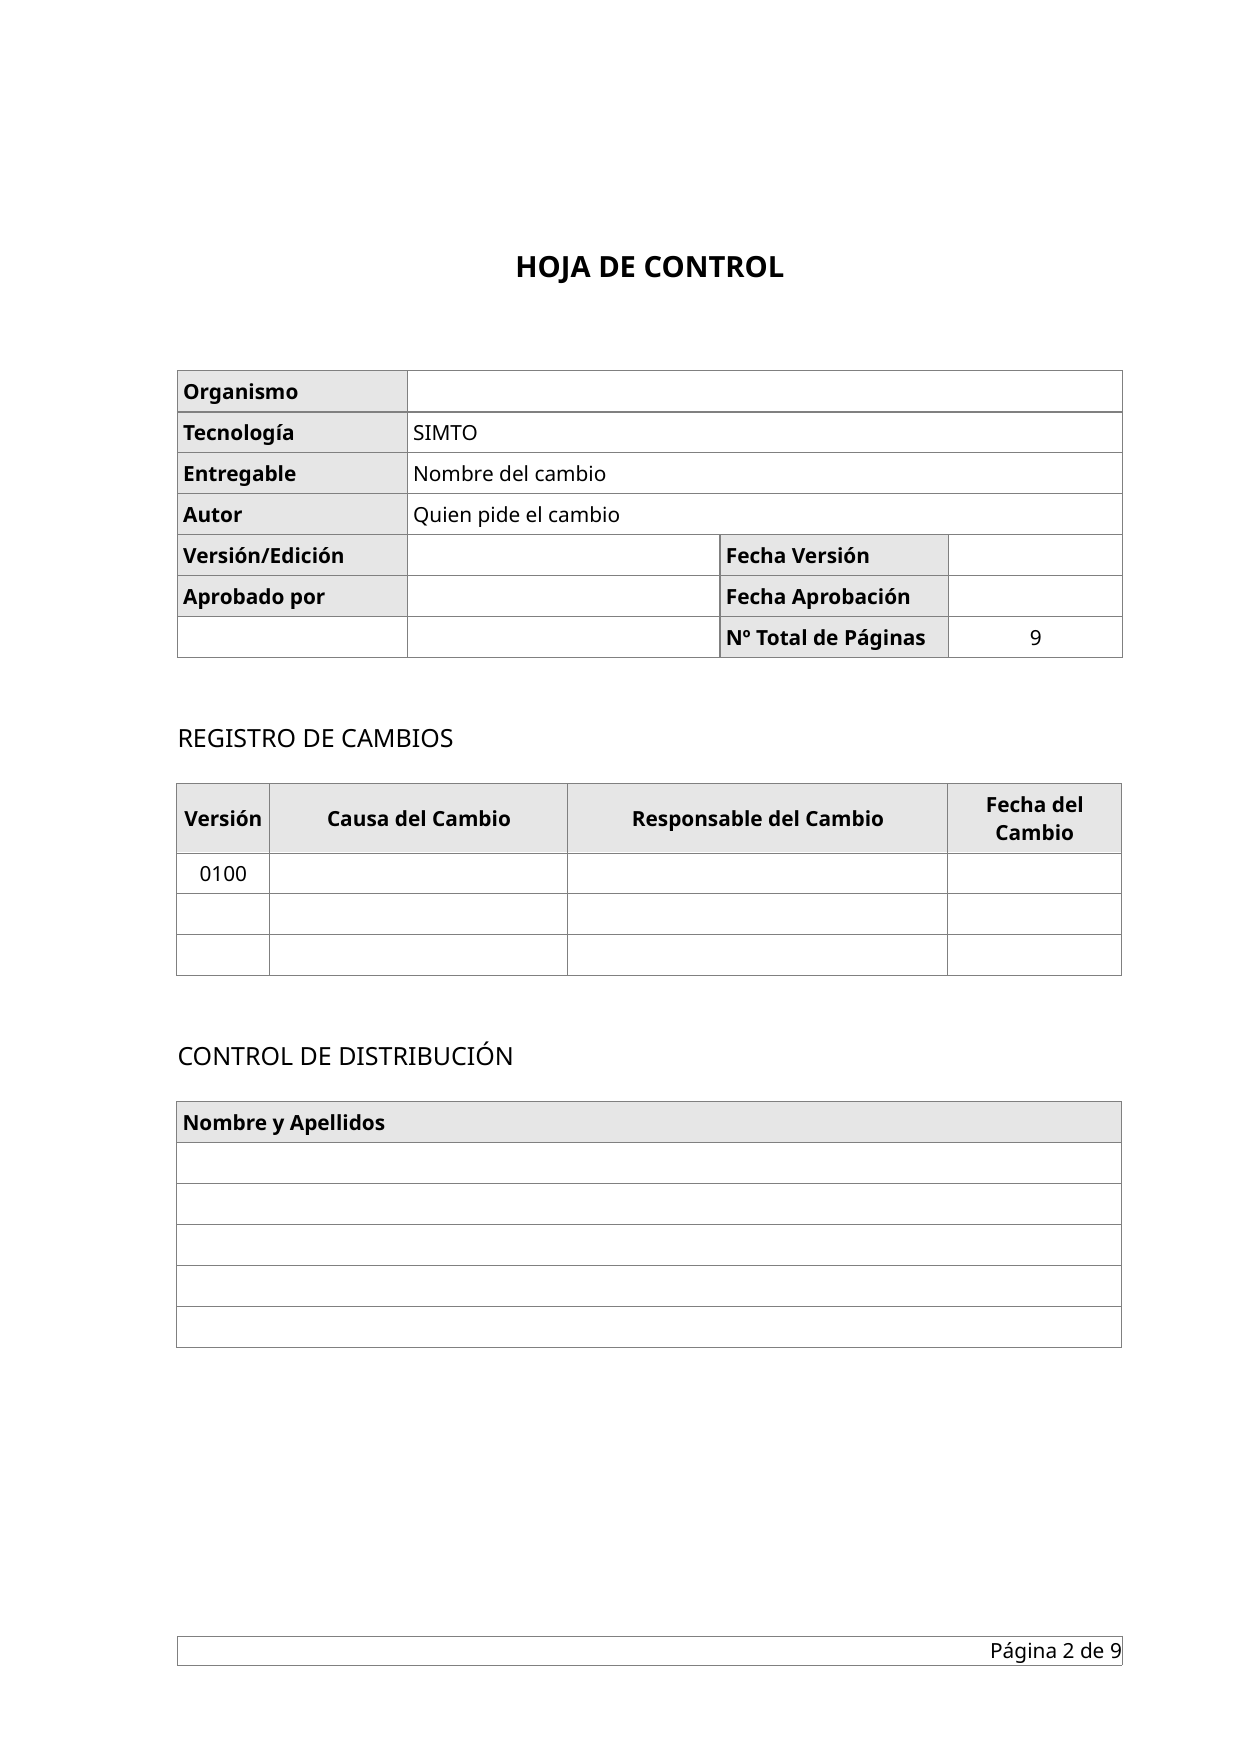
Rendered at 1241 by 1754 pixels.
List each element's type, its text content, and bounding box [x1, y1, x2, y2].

table_cell SIMTO [408, 413, 1122, 452]
table_cell [408, 535, 719, 575]
table_cell Fecha Aprobación [721, 576, 948, 616]
table_cell 9 [949, 617, 1122, 657]
table_cell Nº Total de Páginas [721, 617, 948, 657]
table_cell Fecha Versión [721, 535, 948, 575]
table_cell [177, 1307, 1121, 1347]
table_cell [408, 617, 719, 657]
table_cell [270, 854, 567, 893]
table_cell [178, 617, 407, 657]
table_header Versión [177, 784, 269, 852]
table_header Causa del Cambio [270, 784, 567, 852]
table_cell [948, 894, 1121, 934]
table_cell [568, 894, 947, 934]
table_cell Aprobado por [178, 576, 407, 616]
table_cell [177, 894, 269, 934]
text REGISTRO DE CAMBIOS [177, 721, 1122, 754]
table_cell Quien pide el cambio [408, 494, 1122, 534]
table_cell Nombre del cambio [408, 453, 1122, 493]
table_cell [177, 1266, 1121, 1306]
table_cell [270, 894, 567, 934]
table_header [408, 371, 1122, 411]
table_cell [177, 1184, 1121, 1224]
text HOJA DE CONTROL [177, 246, 1122, 286]
table_cell Entregable [178, 453, 407, 493]
table_cell [948, 935, 1121, 975]
table_cell [177, 1225, 1121, 1265]
table_cell [408, 576, 719, 616]
table_cell [949, 576, 1122, 616]
table_cell [177, 935, 269, 975]
table_cell [270, 935, 567, 975]
table_cell [949, 535, 1122, 575]
table_header Fecha del Cambio [948, 784, 1121, 852]
text CONTROL DE DISTRIBUCIÓN [177, 1039, 1122, 1073]
table_cell [948, 854, 1121, 893]
table_cell [568, 935, 947, 975]
table_cell [568, 854, 947, 893]
table_cell [177, 1143, 1121, 1183]
table_cell 0100 [177, 854, 269, 893]
table_header Organismo [178, 371, 407, 411]
table_header Responsable del Cambio [568, 784, 947, 852]
table_cell Tecnología [178, 413, 407, 452]
table_header Nombre y Apellidos [177, 1102, 1121, 1142]
table_cell Autor [178, 494, 407, 534]
table_cell Versión/Edición [178, 535, 407, 575]
